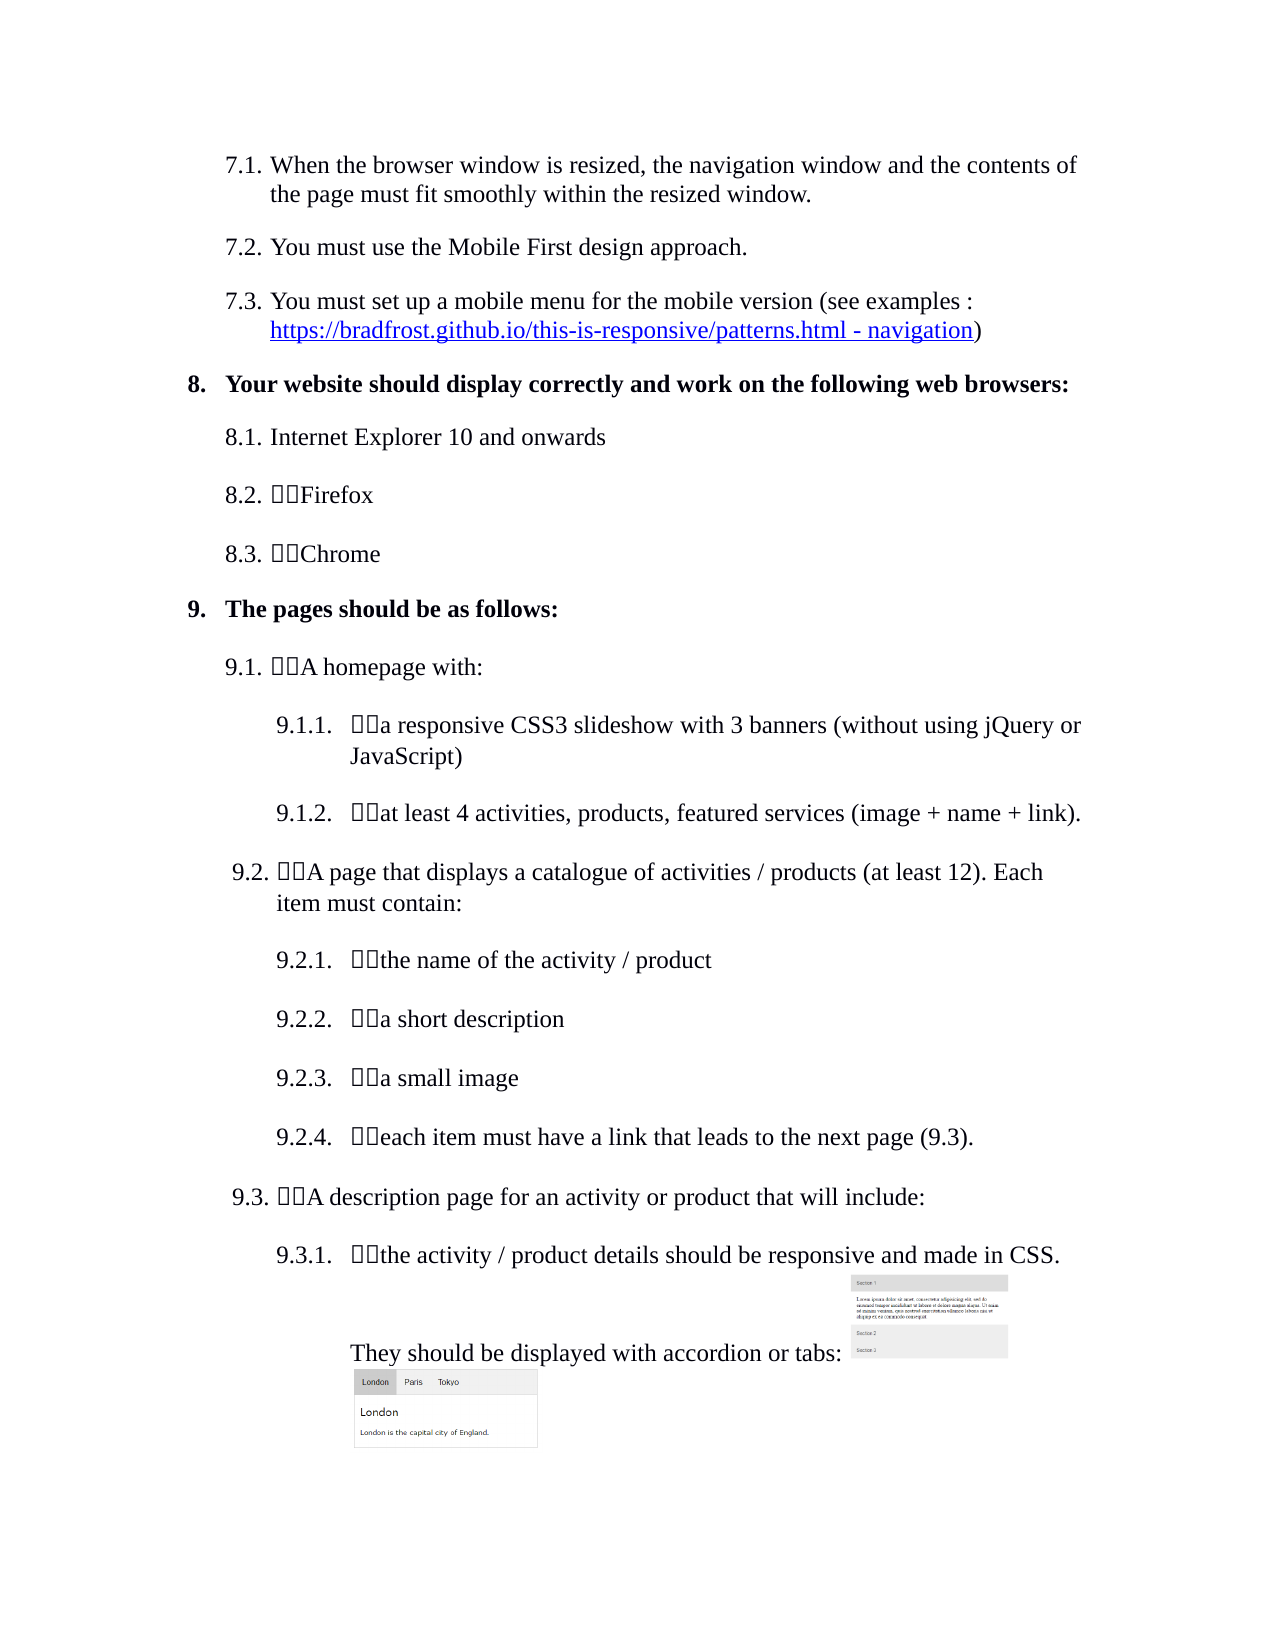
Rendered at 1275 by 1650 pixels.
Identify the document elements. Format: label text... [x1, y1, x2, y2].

list a short description [276, 1001, 1087, 1035]
list You must set up a mobile menu for the mobile version (see examples : https://bradfrost.github.io/this-is-responsive/patterns.html - navigation) [225, 286, 1087, 344]
list Internet Explorer 10 and onwards [225, 422, 1087, 451]
list A homepage with: [225, 648, 1087, 682]
list each item must have a link that leads to the next page (9.3). [276, 1119, 1087, 1153]
list You must use the Mobile First design approach. [225, 232, 1087, 261]
list the activity / product details should be responsive and made in CSS. They should be displayed with accordion or tabs: [276, 1237, 1087, 1453]
list A description page for an activity or product that will include: [232, 1178, 1087, 1212]
picture [848, 1271, 1010, 1361]
list the name of the activity / product [276, 942, 1087, 976]
list The pages should be as follows: [187, 594, 1087, 623]
list A page that displays a catalogue of activities / products (at least 12). Each item must contain: [232, 854, 1087, 917]
list a responsive CSS3 slideshow with 3 banners (without using jQuery or JavaScript) [276, 707, 1087, 770]
list a small image [276, 1060, 1087, 1094]
list Chrome [225, 535, 1087, 569]
list Firefox [225, 476, 1087, 510]
list at least 4 activities, products, featured services (image + name + link). [276, 795, 1087, 829]
list Your website should display correctly and work on the following web browsers: [187, 369, 1087, 397]
picture [350, 1366, 543, 1453]
list When the browser window is resized, the navigation window and the contents of the page must fit smoothly within the resized window. [225, 150, 1087, 207]
